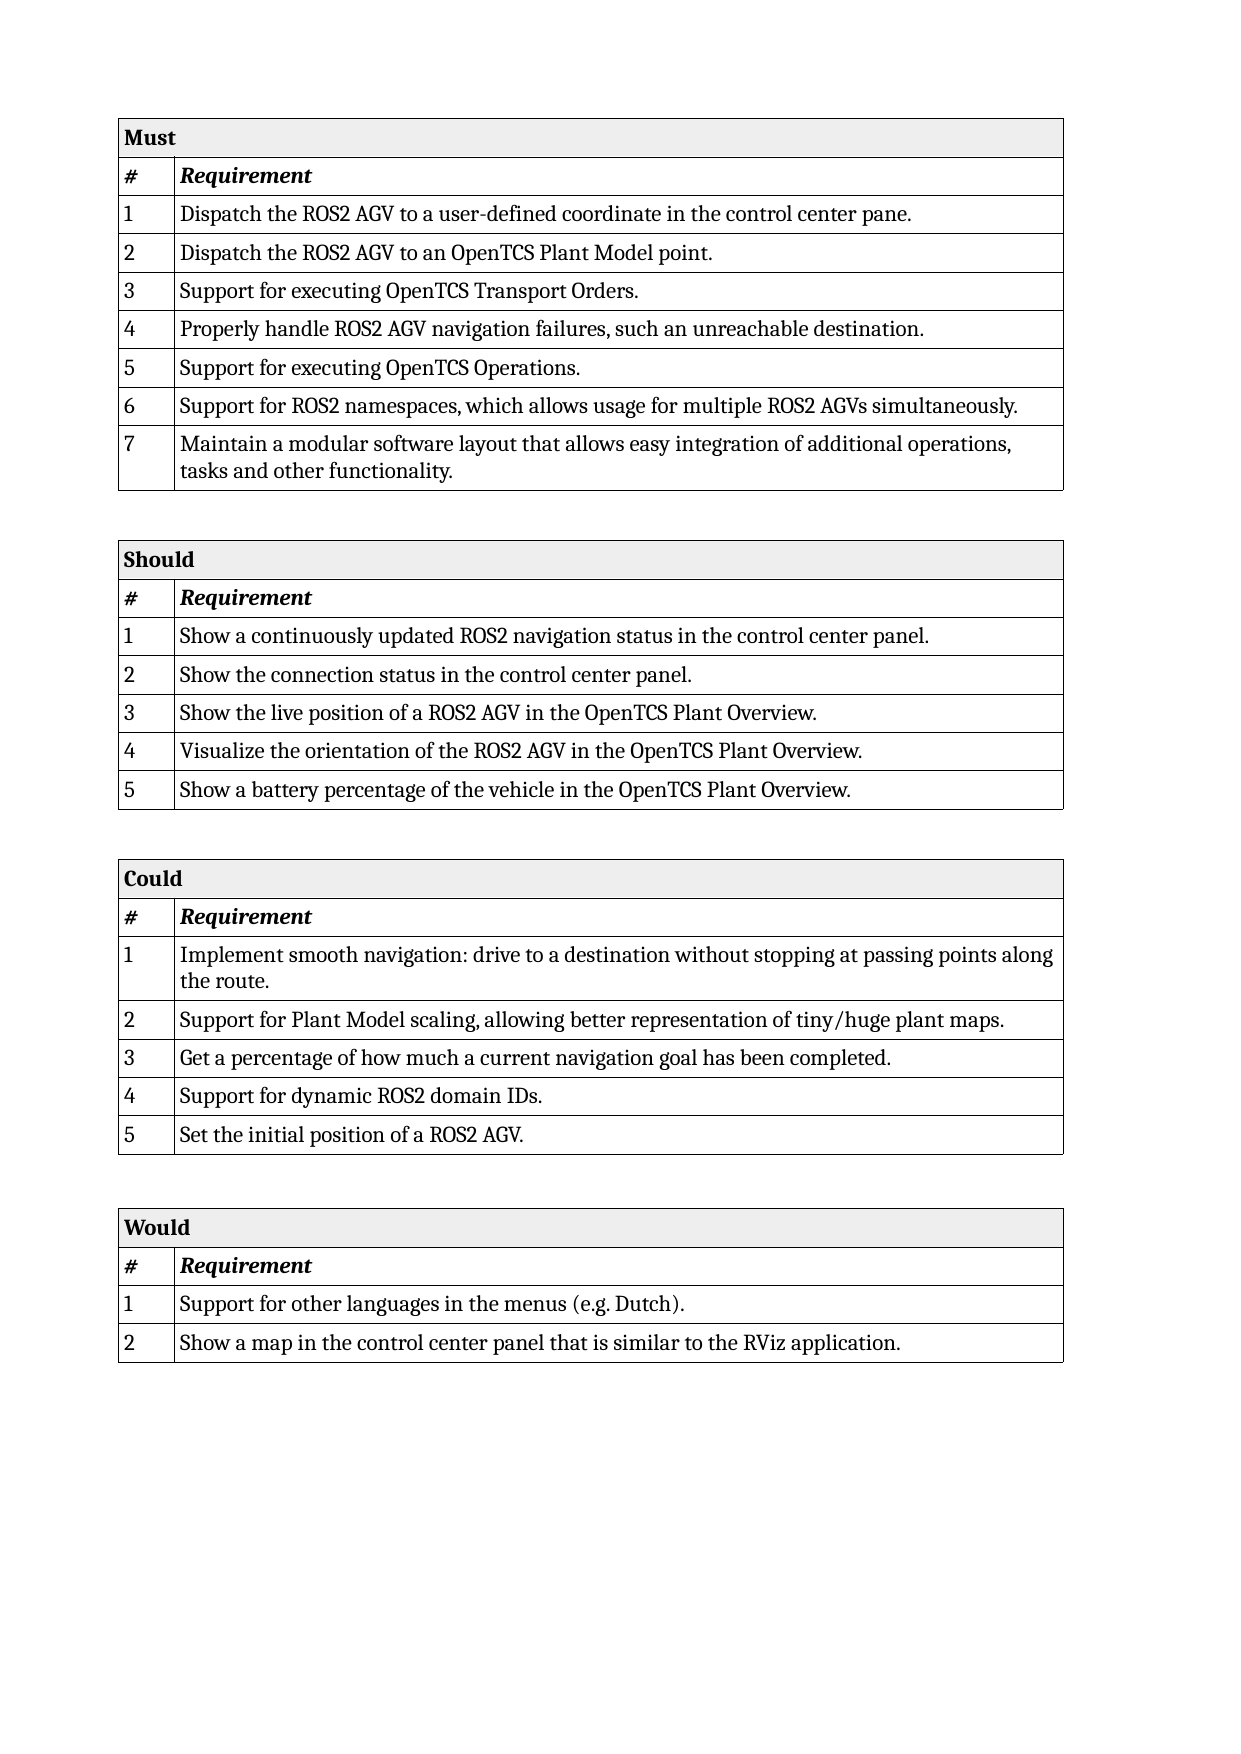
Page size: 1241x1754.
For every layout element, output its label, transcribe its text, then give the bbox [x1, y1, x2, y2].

table_cell 4 [119, 311, 174, 348]
table_cell 1 [119, 618, 174, 655]
table_header Should [119, 541, 1063, 578]
table_cell Show a map in the control center panel that is similar to the RViz application. [175, 1324, 1063, 1362]
table_header Could [119, 860, 1063, 897]
table_cell 4 [119, 733, 174, 770]
table_cell 1 [119, 196, 174, 233]
table_cell Support for Plant Model scaling, allowing better representation of tiny/huge plant maps. [175, 1001, 1063, 1039]
table_cell 1 [119, 1286, 174, 1323]
table_cell Requirement [175, 158, 1063, 195]
table_cell # [119, 1248, 174, 1285]
table_cell Implement smooth navigation: drive to a destination without stopping at passing points along the route. [175, 937, 1063, 1000]
table_cell 3 [119, 695, 174, 732]
table_cell 7 [119, 426, 174, 489]
table_cell # [119, 580, 174, 617]
table_cell Support for ROS2 namespaces, which allows usage for multiple ROS2 AGVs simultaneously. [175, 388, 1063, 425]
table_cell 4 [119, 1078, 174, 1115]
table_cell Show the live position of a ROS2 AGV in the OpenTCS Plant Overview. [175, 695, 1063, 732]
table_cell 6 [119, 388, 174, 425]
table_cell # [119, 158, 174, 195]
table_cell Show a continuously updated ROS2 navigation status in the control center panel. [175, 618, 1063, 655]
table_header Would [119, 1209, 1063, 1247]
table_cell Requirement [175, 899, 1063, 936]
table_cell 2 [119, 1001, 174, 1039]
table_cell Support for other languages in the menus (e.g. Dutch). [175, 1286, 1063, 1323]
table_cell 2 [119, 656, 174, 693]
table_cell Visualize the orientation of the ROS2 AGV in the OpenTCS Plant Overview. [175, 733, 1063, 770]
table_cell Support for dynamic ROS2 domain IDs. [175, 1078, 1063, 1115]
table_cell 5 [119, 349, 174, 386]
table_cell # [119, 899, 174, 936]
table_cell Support for executing OpenTCS Transport Orders. [175, 273, 1063, 310]
table_cell Get a percentage of how much a current navigation goal has been completed. [175, 1040, 1063, 1077]
table_cell Show the connection status in the control center panel. [175, 656, 1063, 693]
table_cell Dispatch the ROS2 AGV to an OpenTCS Plant Model point. [175, 234, 1063, 271]
table_cell 2 [119, 234, 174, 271]
table_cell 5 [119, 1116, 174, 1154]
table_cell 5 [119, 771, 174, 808]
table_cell 3 [119, 1040, 174, 1077]
table_cell Requirement [175, 1248, 1063, 1285]
table_cell Set the initial position of a ROS2 AGV. [175, 1116, 1063, 1154]
table_cell 2 [119, 1324, 174, 1362]
table_cell 1 [119, 937, 174, 1000]
table_header Must [119, 119, 1063, 156]
table_cell Show a battery percentage of the vehicle in the OpenTCS Plant Overview. [175, 771, 1063, 808]
table_cell Support for executing OpenTCS Operations. [175, 349, 1063, 386]
table_cell 3 [119, 273, 174, 310]
table_cell Maintain a modular software layout that allows easy integration of additional operations, tasks and other functionality. [175, 426, 1063, 489]
table_cell Requirement [175, 580, 1063, 617]
table_cell Dispatch the ROS2 AGV to a user-defined coordinate in the control center pane. [175, 196, 1063, 233]
table_cell Properly handle ROS2 AGV navigation failures, such an unreachable destination. [175, 311, 1063, 348]
